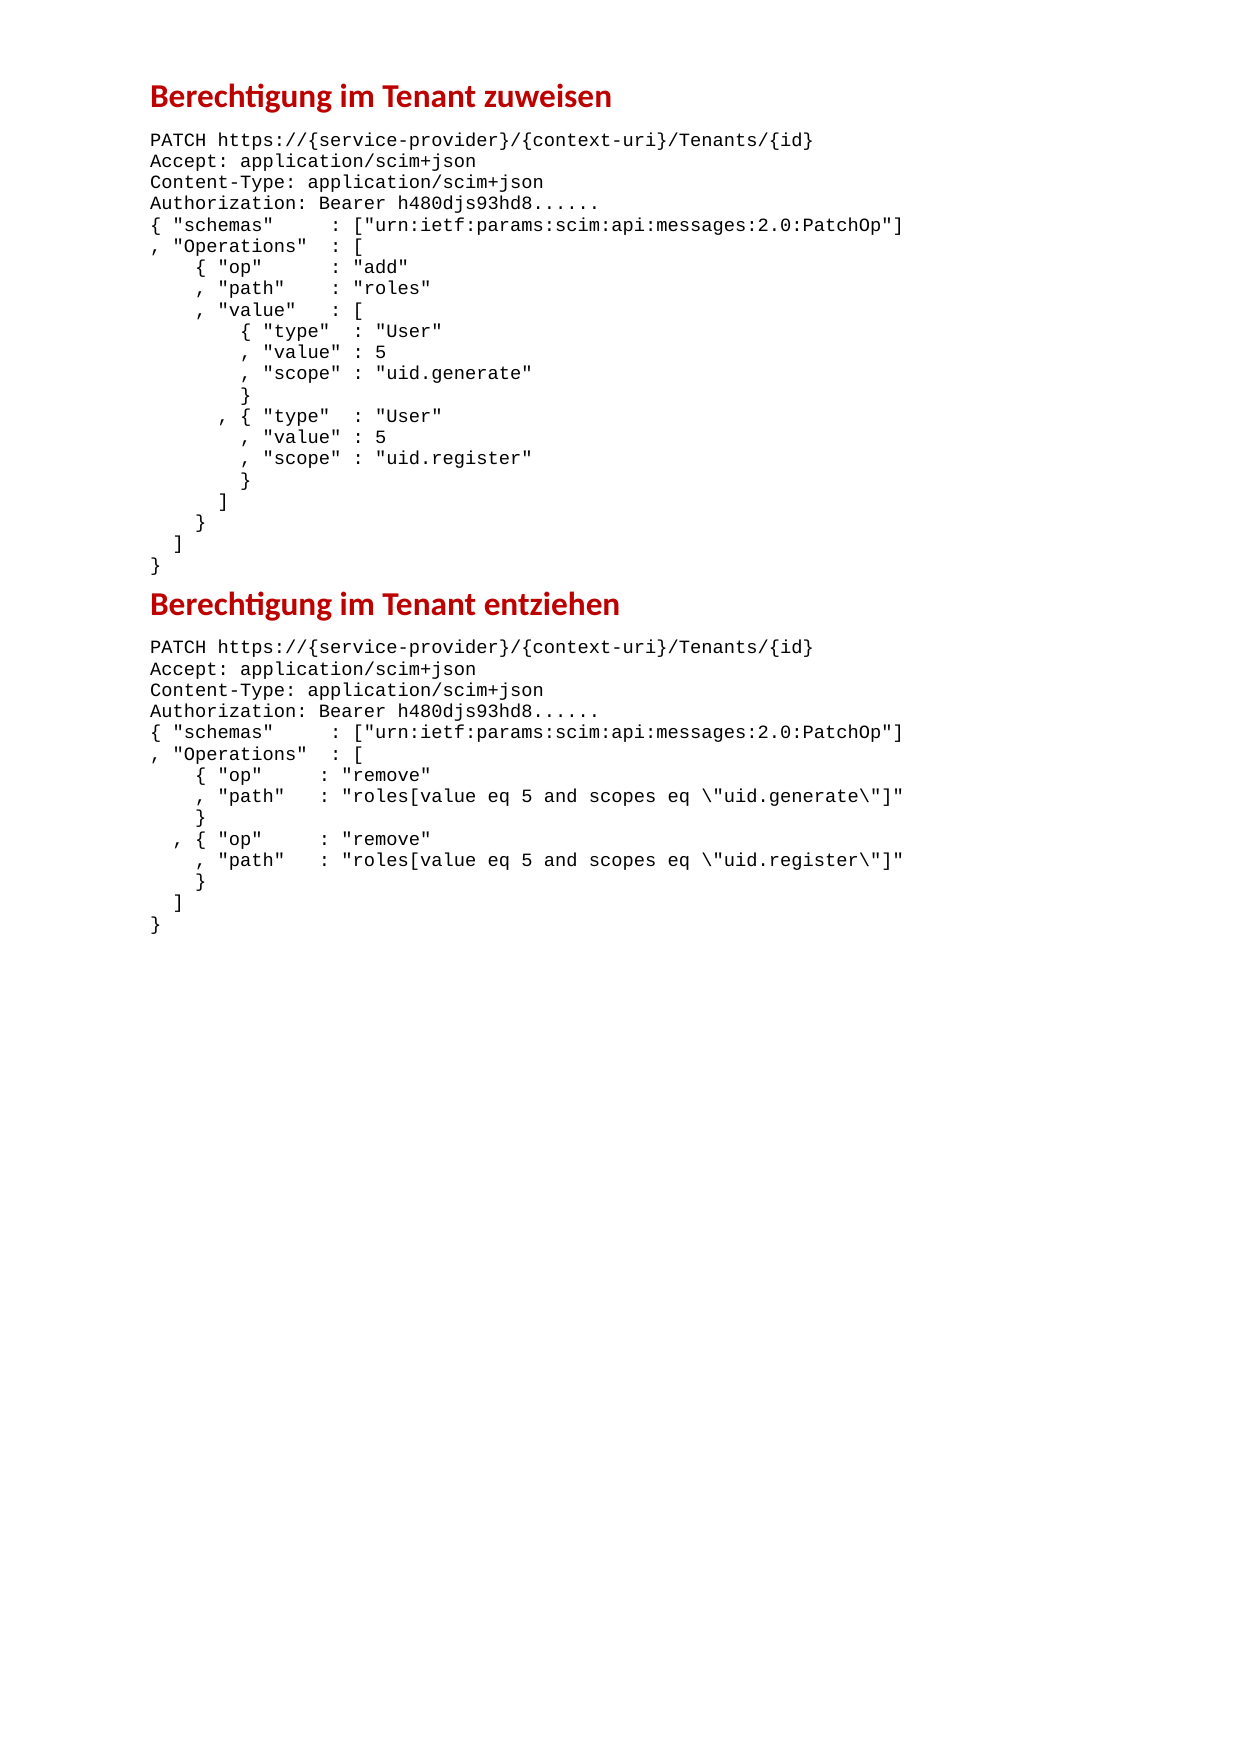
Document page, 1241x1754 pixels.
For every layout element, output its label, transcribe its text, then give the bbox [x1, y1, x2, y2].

text } [150, 872, 1165, 893]
text } [150, 808, 1165, 829]
text ] [150, 893, 1165, 914]
text , "path" : "roles[value eq 5 and scopes eq \"uid.generate\"]" [150, 787, 1165, 808]
text , "scope" : "uid.generate" [150, 364, 1165, 385]
text } [150, 470, 1165, 492]
text { "op" : "add" [150, 258, 1165, 279]
text { "type" : "User" [150, 322, 1165, 343]
text , "Operations" : [ [150, 237, 1165, 258]
subtitle Berechtigung im Tenant entziehen [150, 583, 1165, 623]
text PATCH https://{service-provider}/{context-uri}/Tenants/{id} [150, 130, 1165, 152]
text PATCH https://{service-provider}/{context-uri}/Tenants/{id} [150, 638, 1165, 659]
subtitle Berechtigung im Tenant zuweisen [150, 75, 1165, 116]
text ] [150, 534, 1165, 555]
text { "op" : "remove" [150, 766, 1165, 787]
text { "schemas" : ["urn:ietf:params:scim:api:messages:2.0:PatchOp"] [150, 215, 1165, 237]
text , "Operations" : [ [150, 744, 1165, 766]
text , "path" : "roles" [150, 279, 1165, 300]
text Accept: application/scim+json [150, 659, 1165, 681]
text , "value" : 5 [150, 428, 1165, 449]
text , "value" : 5 [150, 343, 1165, 364]
text Content-Type: application/scim+json [150, 173, 1165, 194]
text } [150, 555, 1165, 577]
text Authorization: Bearer h480djs93hd8...... [150, 194, 1165, 215]
text , "scope" : "uid.register" [150, 449, 1165, 470]
text , "path" : "roles[value eq 5 and scopes eq \"uid.register\"]" [150, 851, 1165, 872]
text , "value" : [ [150, 300, 1165, 322]
text } [150, 385, 1165, 407]
text , { "op" : "remove" [150, 829, 1165, 851]
text } [150, 513, 1165, 534]
text } [150, 914, 1165, 936]
text Authorization: Bearer h480djs93hd8...... [150, 702, 1165, 723]
text Accept: application/scim+json [150, 152, 1165, 173]
text , { "type" : "User" [150, 407, 1165, 428]
text ] [150, 492, 1165, 513]
text Content-Type: application/scim+json [150, 681, 1165, 702]
text { "schemas" : ["urn:ietf:params:scim:api:messages:2.0:PatchOp"] [150, 723, 1165, 744]
